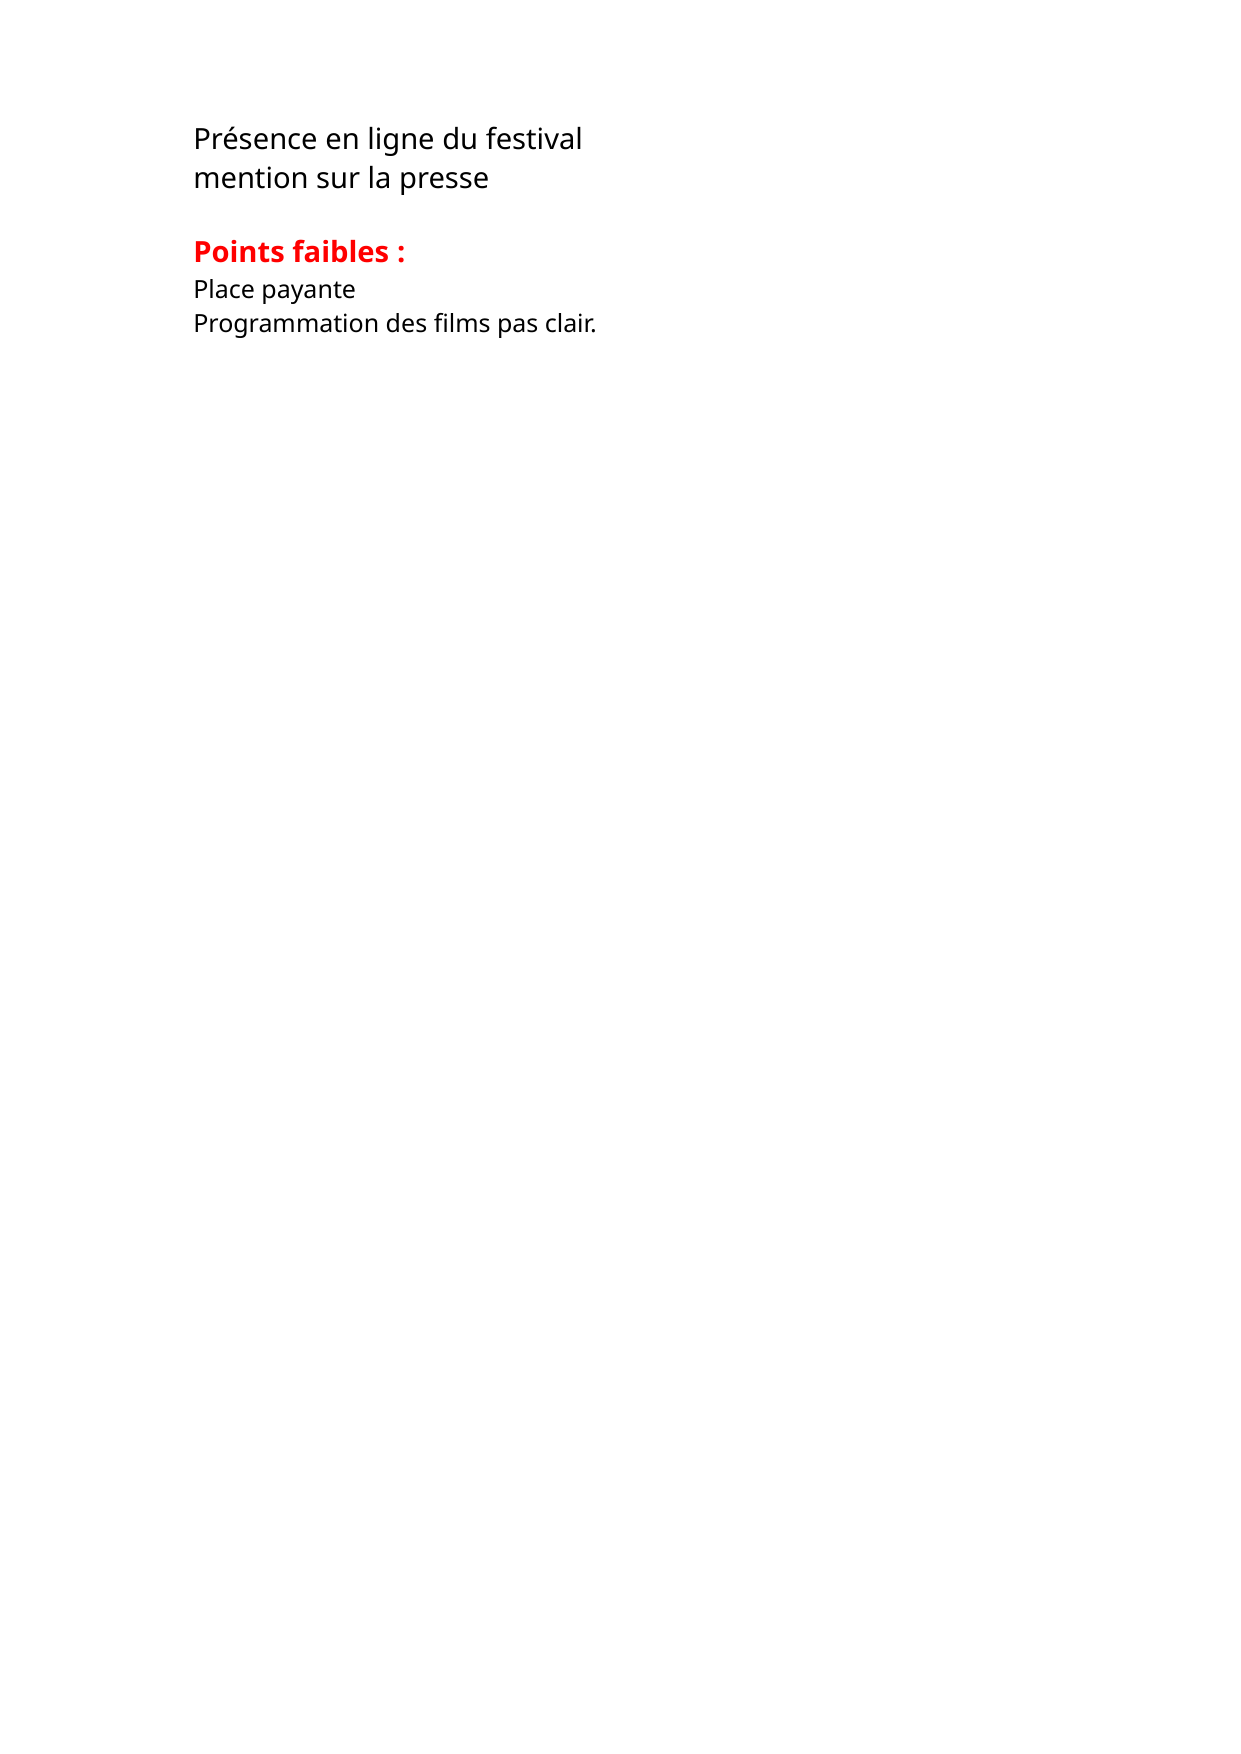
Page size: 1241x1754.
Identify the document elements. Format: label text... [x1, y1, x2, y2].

text mention sur la presse [193, 158, 1211, 197]
text Présence en ligne du festival [193, 118, 1211, 158]
text Points faibles : [193, 232, 1211, 271]
text Place payante [193, 271, 1211, 305]
text Programmation des films pas clair. [193, 305, 1211, 339]
